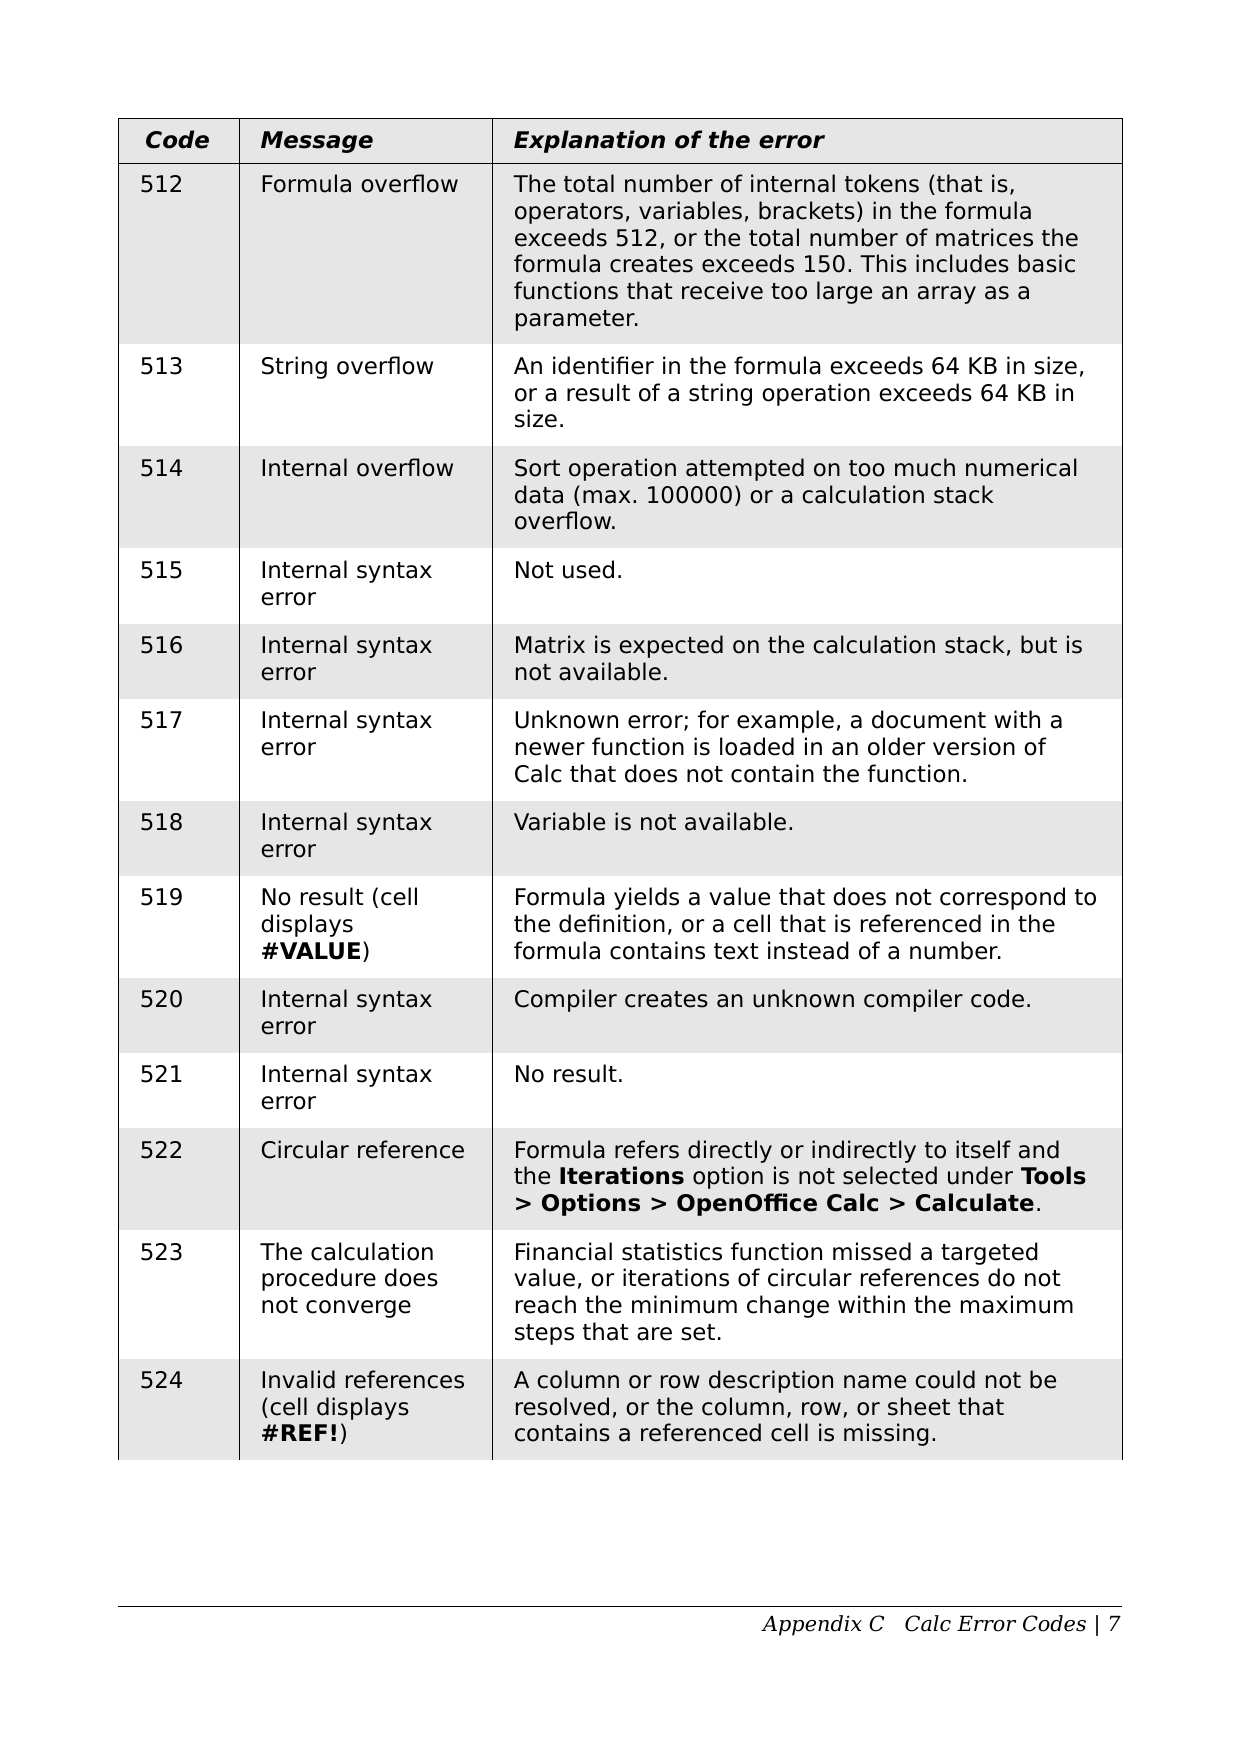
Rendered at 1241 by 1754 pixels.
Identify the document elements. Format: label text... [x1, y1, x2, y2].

table_cell Internal syntax error [240, 801, 492, 876]
table_cell Sort operation attempted on too much numerical data (max. 100000) or a calculation stack overflow. [493, 446, 1122, 548]
table_cell 519 [119, 876, 239, 978]
table_cell Matrix is expected on the calculation stack, but is not available. [493, 624, 1122, 699]
table_cell 518 [119, 801, 239, 876]
table_cell Internal syntax error [240, 1053, 492, 1128]
table_cell A column or row description name could not be resolved, or the column, row, or sheet that contains a referenced cell is missing. [493, 1359, 1122, 1460]
table_cell String overflow [240, 345, 492, 446]
table_cell 520 [119, 978, 239, 1053]
table_cell 524 [119, 1359, 239, 1460]
table_cell 521 [119, 1053, 239, 1128]
table_cell Formula overflow [240, 164, 492, 344]
table_cell Unknown error; for example, a document with a newer function is loaded in an older version of Calc that does not contain the function. [493, 699, 1122, 801]
table_cell 515 [119, 548, 239, 623]
table_cell Not used. [493, 548, 1122, 623]
table_cell 522 [119, 1128, 239, 1230]
table_cell Internal syntax error [240, 624, 492, 699]
table_header Code [119, 119, 239, 163]
table_cell Internal syntax error [240, 699, 492, 801]
table_cell 513 [119, 345, 239, 446]
table_cell No result. [493, 1053, 1122, 1128]
table_cell 516 [119, 624, 239, 699]
table_cell 517 [119, 699, 239, 801]
table_cell No result (cell displays #VALUE) [240, 876, 492, 978]
table_cell Formula refers directly or indirectly to itself and the Iterations option is not selected under Tools > Options > OpenOffice Calc > Calculate. [493, 1128, 1122, 1230]
table_cell Circular reference [240, 1128, 492, 1230]
table_cell 523 [119, 1230, 239, 1358]
table_cell Formula yields a value that does not correspond to the definition, or a cell that is referenced in the formula contains text instead of a number. [493, 876, 1122, 978]
table_cell The calculation procedure does not converge [240, 1230, 492, 1358]
table_header Message [240, 119, 492, 163]
table_cell Invalid references (cell displays #REF!) [240, 1359, 492, 1460]
table_cell Compiler creates an unknown compiler code. [493, 978, 1122, 1053]
table_header Explanation of the error [493, 119, 1122, 163]
table_cell Internal syntax error [240, 548, 492, 623]
table_cell 514 [119, 446, 239, 548]
table_cell The total number of internal tokens (that is, operators, variables, brackets) in the formula exceeds 512, or the total number of matrices the formula creates exceeds 150. This includes basic functions that receive too large an array as a parameter. [493, 164, 1122, 344]
table_cell An identifier in the formula exceeds 64 KB in size, or a result of a string operation exceeds 64 KB in size. [493, 345, 1122, 446]
table_cell 512 [119, 164, 239, 344]
table_cell Financial statistics function missed a targeted value, or iterations of circular references do not reach the minimum change within the maximum steps that are set. [493, 1230, 1122, 1358]
table_cell Internal overflow [240, 446, 492, 548]
table_cell Variable is not available. [493, 801, 1122, 876]
table_cell Internal syntax error [240, 978, 492, 1053]
